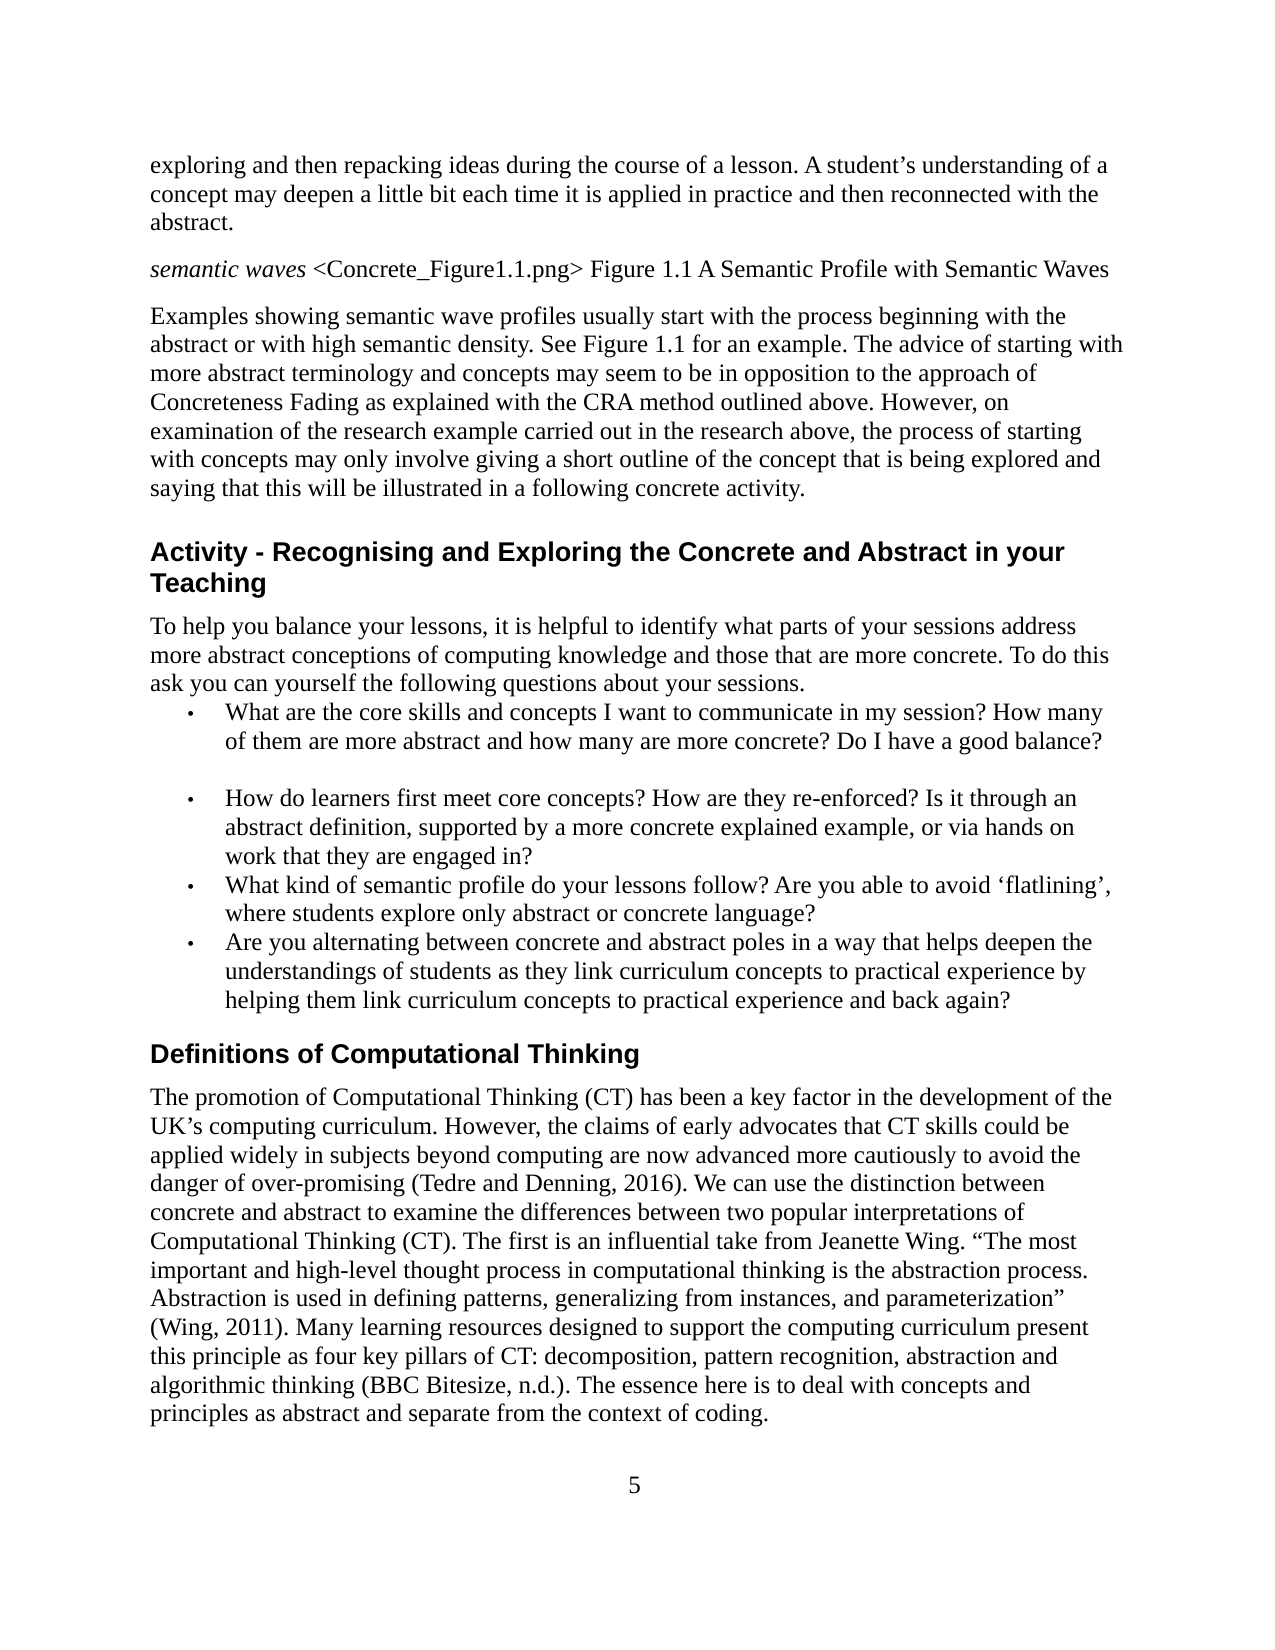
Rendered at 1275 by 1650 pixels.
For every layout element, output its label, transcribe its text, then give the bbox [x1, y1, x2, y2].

list Are you alternating between concrete and abstract poles in a way that helps deepen the understandings of students as they link curriculum concepts to practical experience by helping them link curriculum concepts to practical experience and back again? [187, 927, 1125, 1013]
list What kind of semantic profile do your lessons follow? Are you able to avoid ‘flatlining’, where students explore only abstract or concrete language? [187, 870, 1125, 927]
text semantic waves <Concrete_Figure1.1.png> Figure 1.1 A Semantic Profile with Semantic Waves [150, 254, 1125, 283]
subtitle Definitions of Computational Thinking [150, 1038, 1125, 1070]
text To help you balance your lessons, it is helpful to identify what parts of your sessions address more abstract conceptions of computing knowledge and those that are more concrete. To do this ask you can yourself the following questions about your sessions. [150, 611, 1125, 697]
text exploring and then repacking ideas during the course of a lesson. A student’s understanding of a concept may deepen a little bit each time it is applied in practice and then reconnected with the abstract. [150, 150, 1125, 236]
text Examples showing semantic wave profiles usually start with the process beginning with the abstract or with high semantic density. See Figure 1.1 for an example. The advice of starting with more abstract terminology and concepts may seem to be in opposition to the approach of Concreteness Fading as explained with the CRA method outlined above. However, on examination of the research example carried out in the research above, the process of starting with concepts may only involve giving a short outline of the concept that is being explored and saying that this will be illustrated in a following concrete activity. [150, 301, 1125, 502]
list What are the core skills and concepts I want to communicate in my session? How many of them are more abstract and how many are more concrete? Do I have a good balance? [187, 697, 1125, 783]
text The promotion of Computational Thinking (CT) has been a key factor in the development of the UK’s computing curriculum. However, the claims of early advocates that CT skills could be applied widely in subjects beyond computing are now advanced more cautiously to avoid the danger of over-promising (Tedre and Denning, 2016). We can use the distinction between concrete and abstract to examine the differences between two popular interpretations of Computational Thinking (CT). The first is an influential take from Jeanette Wing. “The most important and high-level thought process in computational thinking is the abstraction process. Abstraction is used in defining patterns, generalizing from instances, and parameterization” (Wing, 2011). Many learning resources designed to support the computing curriculum present this principle as four key pillars of CT: decomposition, pattern recognition, abstraction and algorithmic thinking (BBC Bitesize, n.d.). The essence here is to deal with concepts and principles as abstract and separate from the context of coding. [150, 1082, 1125, 1427]
list How do learners first meet core concepts? How are they re-enforced? Is it through an abstract definition, supported by a more concrete explained example, or via hands on work that they are engaged in? [187, 783, 1125, 870]
subtitle Activity - Recognising and Exploring the Concrete and Abstract in your Teaching [150, 536, 1125, 598]
